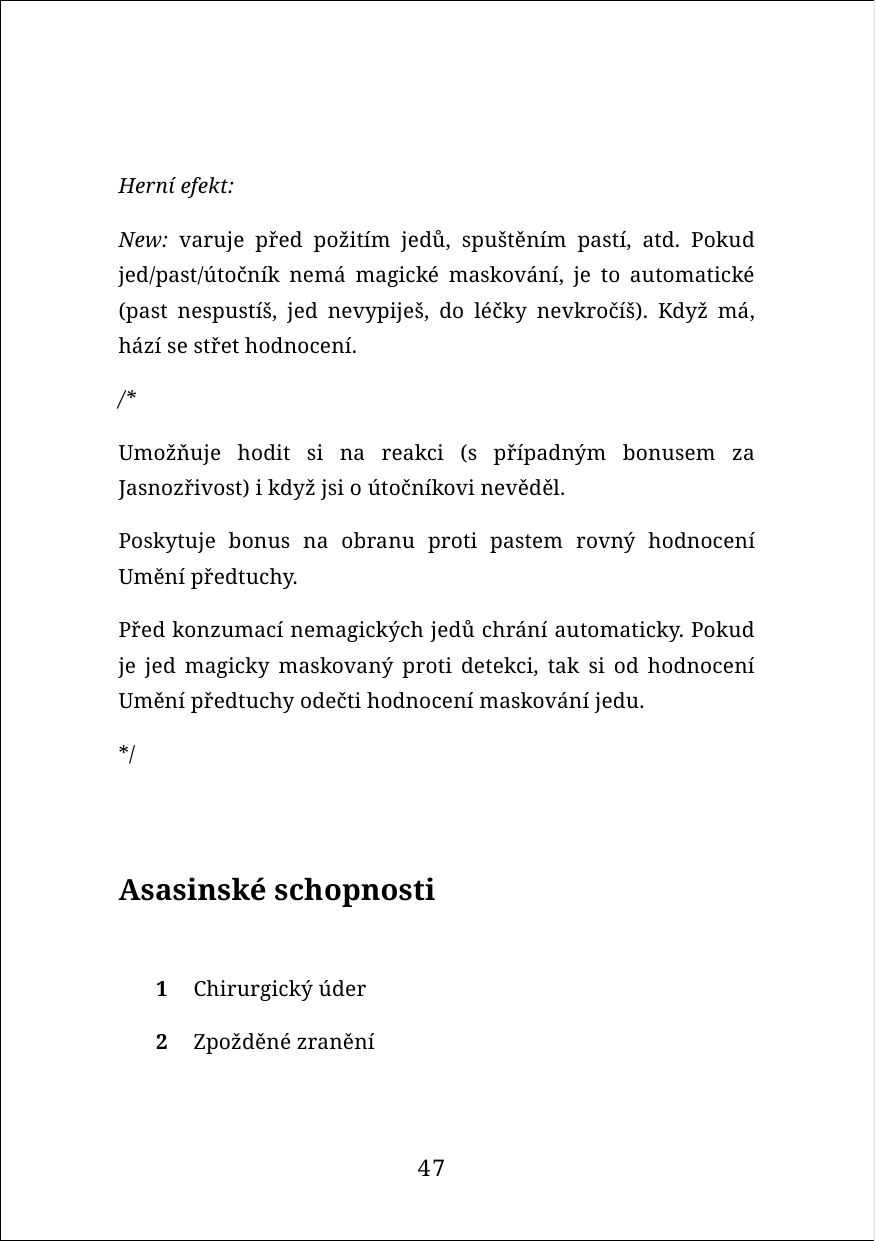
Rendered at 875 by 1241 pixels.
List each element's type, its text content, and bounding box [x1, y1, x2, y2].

text */ [118, 739, 756, 768]
list Zpožděné zranění [156, 1027, 756, 1056]
text Před konzumací nemagických jedů chrání automaticky. Pokud je jed magicky maskovaný proti detekci, tak si od hodnocení Umění předtuchy odečti hodnocení maskování jedu. [118, 615, 756, 715]
subtitle Asasinské schopnosti [118, 869, 756, 909]
text /* [118, 384, 756, 413]
text Umožňuje hodit si na reakci (s případným bonusem za Jasnozřivost) i když jsi o útočníkovi nevěděl. [118, 438, 756, 502]
list Chirurgický úder [156, 974, 756, 1003]
text Poskytuje bonus na obranu proti pastem rovný hodnocení Umění předtuchy. [118, 526, 756, 590]
text Herní efekt: [118, 171, 756, 200]
text New: varuje před požitím jedů, spuštěním pastí, atd. Pokud jed/past/útočník nemá magické maskování, je to automatické (past nespustíš, jed nevypiješ, do léčky nevkročíš). Když má, hází se střet hodnocení. [118, 225, 756, 360]
